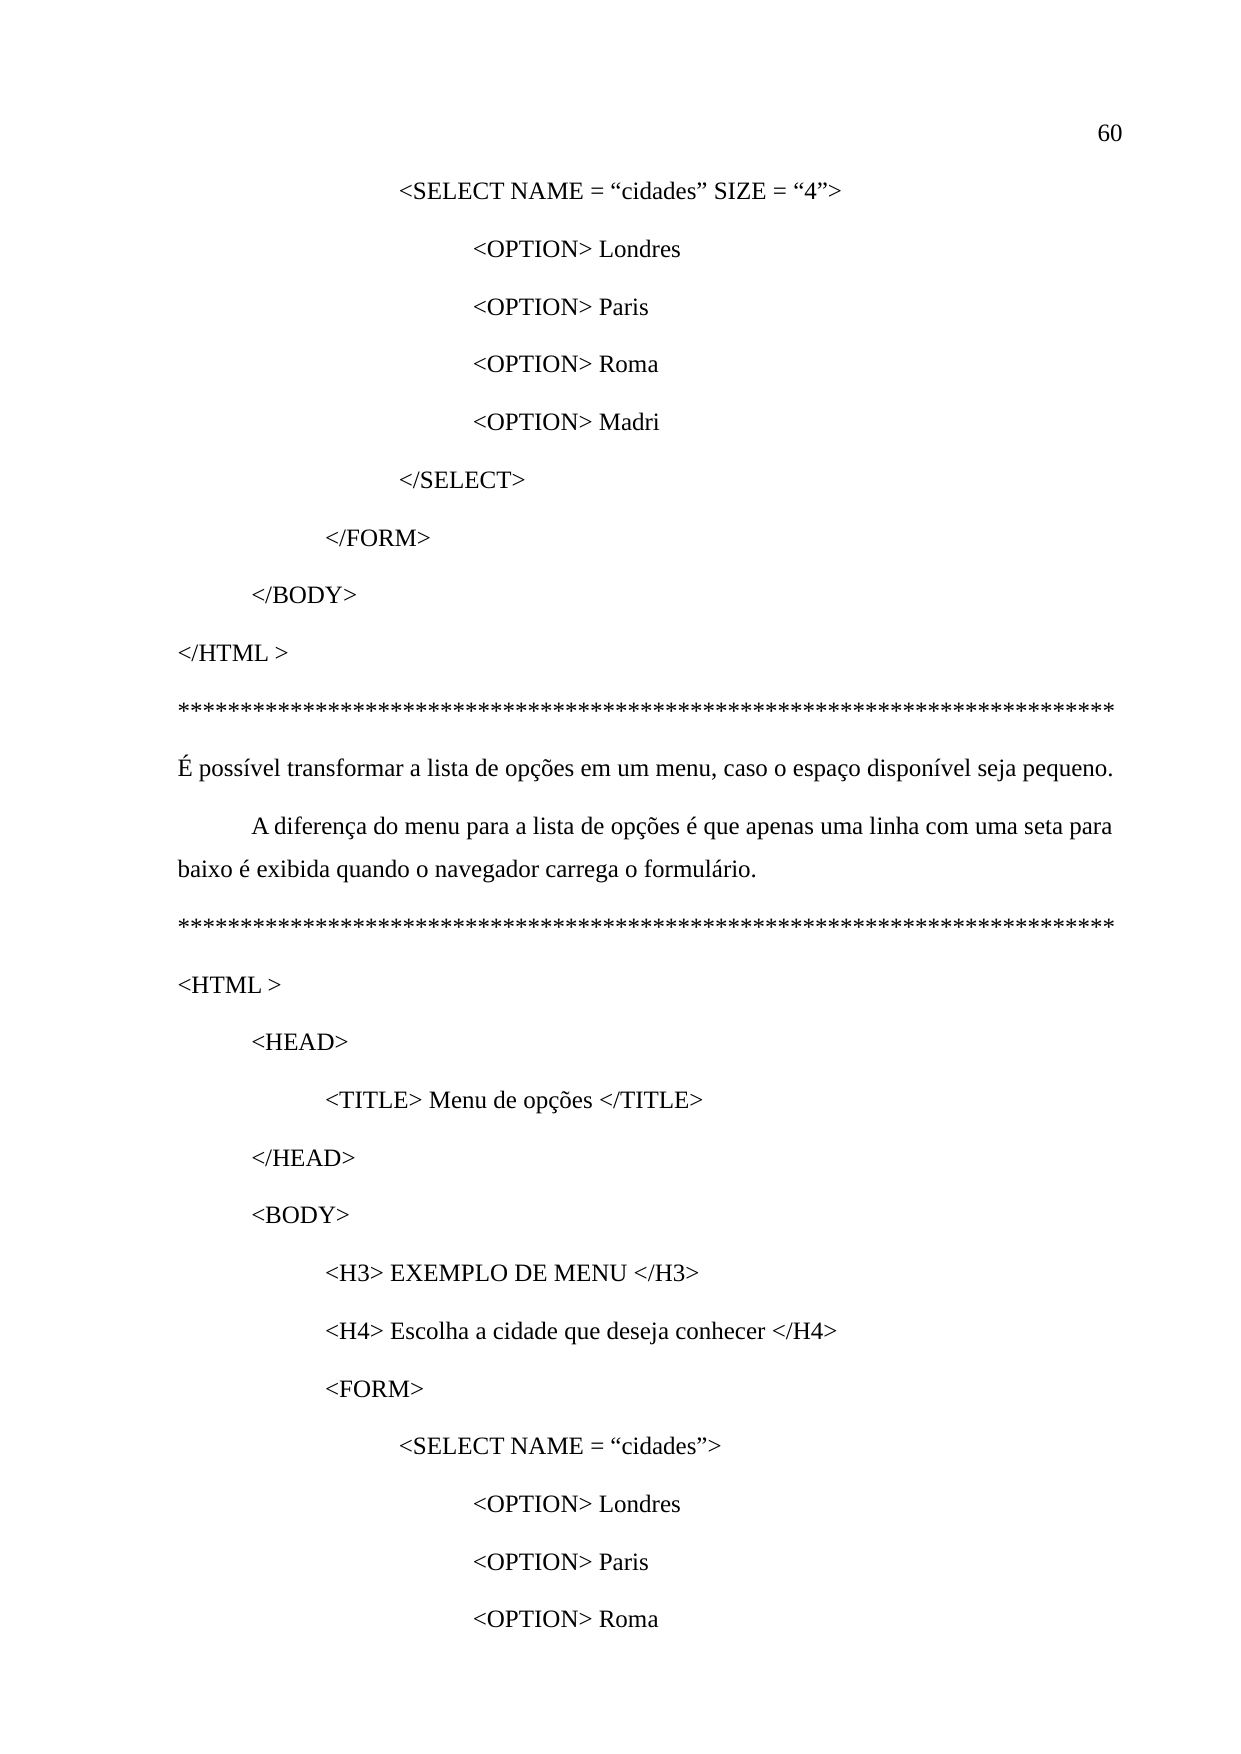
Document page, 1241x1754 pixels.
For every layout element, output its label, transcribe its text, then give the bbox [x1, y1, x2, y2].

text <OPTION> Roma [177, 1604, 1122, 1633]
text <OPTION> Paris [177, 1547, 1122, 1576]
text </FORM> [177, 523, 1122, 551]
text <H4> Escolha a cidade que deseja conhecer </H4> [177, 1316, 1122, 1345]
text </HEAD> [177, 1143, 1122, 1172]
text *************************************************************************** [177, 912, 1122, 941]
text </SELECT> [177, 465, 1122, 494]
text A diferença do menu para a lista de opções é que apenas uma linha com uma seta para baixo é exibida quando o navegador carrega o formulário. [177, 811, 1122, 883]
text <TITLE> Menu de opções </TITLE> [177, 1085, 1122, 1114]
text <H3> EXEMPLO DE MENU </H3> [177, 1258, 1122, 1287]
text </BODY> [177, 580, 1122, 609]
text <OPTION> Madri [177, 407, 1122, 436]
text <SELECT NAME = “cidades” SIZE = “4”> [177, 176, 1122, 205]
text <FORM> [177, 1374, 1122, 1402]
text <HTML > [177, 970, 1122, 998]
text <BODY> [177, 1201, 1122, 1229]
text <SELECT NAME = “cidades”> [177, 1431, 1122, 1460]
text <HEAD> [177, 1027, 1122, 1056]
text <OPTION> Roma [177, 349, 1122, 378]
text <OPTION> Londres [177, 234, 1122, 263]
text <OPTION> Paris [177, 292, 1122, 321]
text </HTML > [177, 638, 1122, 667]
text *************************************************************************** [177, 696, 1122, 724]
text É possível transformar a lista de opções em um menu, caso o espaço disponível seja pequeno. [177, 753, 1122, 782]
text <OPTION> Londres [177, 1489, 1122, 1518]
